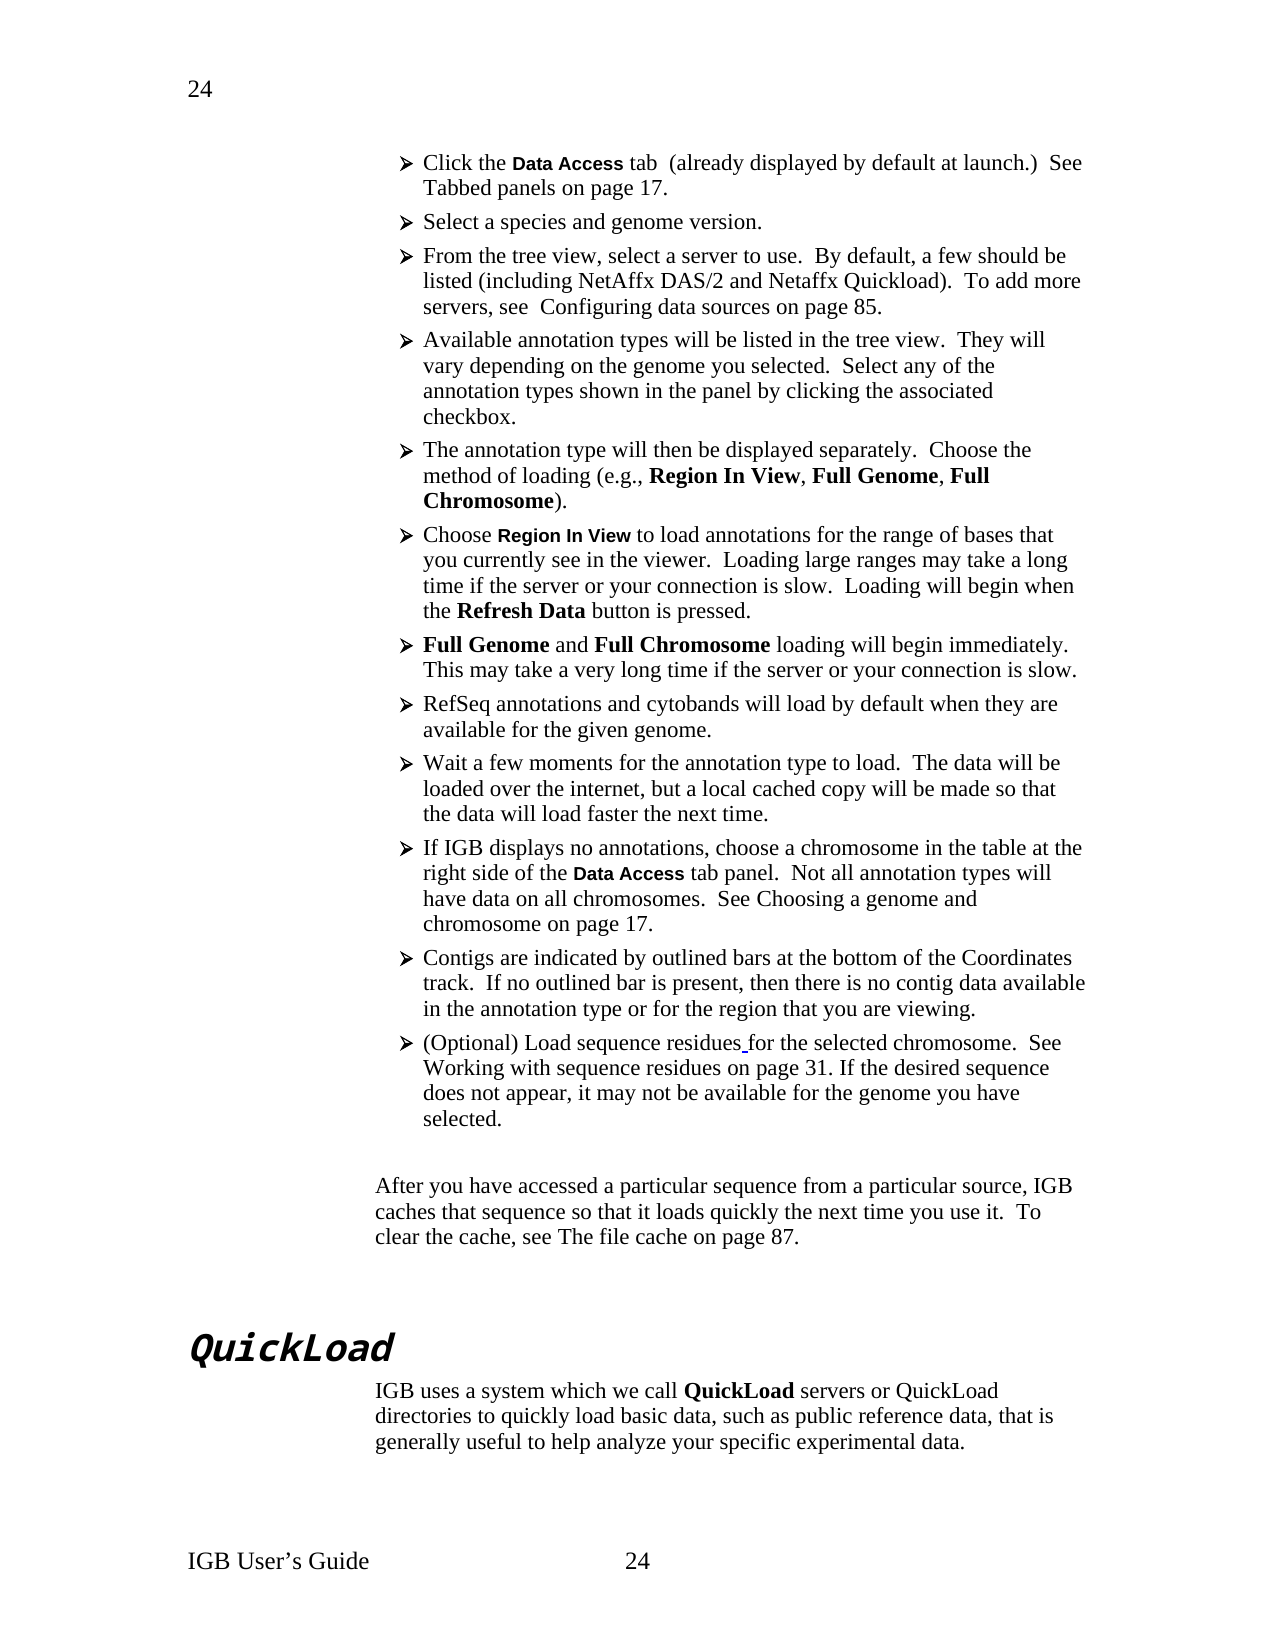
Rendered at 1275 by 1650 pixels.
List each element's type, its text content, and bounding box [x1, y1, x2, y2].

list Select a species and genome version. [399, 209, 1087, 234]
list If IGB displays no annotations, choose a chromosome in the table at the right side of the Data Access tab panel. Not all annotation types will have data on all chromosomes. See Choosing a genome and chromosome on page 16. [399, 835, 1087, 937]
subtitle QuickLoad [187, 1321, 1087, 1372]
text IGB uses a system which we call QuickLoad servers or QuickLoad directories to quickly load basic data, such as public reference data, that is generally useful to help analyze your specific experimental data. [375, 1378, 1087, 1454]
list Choose Region In View to load annotations for the range of bases that you currently see in the viewer. Loading large ranges may take a long time if the server or your connection is slow. Loading will begin when the Refresh Data button is pressed. [399, 522, 1087, 624]
text After you have accessed a particular sequence from a particular source, IGB caches that sequence so that it loads quickly the next time you use it. To clear the cache, see The file cache on page 83. [375, 1173, 1087, 1249]
list Full Genome and Full Chromosome loading will begin immediately. This may take a very long time if the server or your connection is slow. [399, 632, 1087, 683]
list RefSeq annotations and cytobands will load by default when they are available for the given genome. [399, 691, 1087, 742]
list The annotation type will then be displayed separately. Choose the method of loading (e.g., Region In View, Full Genome, Full Chromosome). [399, 437, 1087, 514]
list Wait a few moments for the annotation type to load. The data will be loaded over the internet, but a local cached copy will be made so that the data will load faster the next time. [399, 750, 1087, 827]
list Available annotation types will be listed in the tree view. They will vary depending on the genome you selected. Select any of the annotation types shown in the panel by clicking the associated checkbox. [399, 327, 1087, 429]
list From the tree view, select a server to use. By default, a few should be listed (including NetAffx DAS/2 and Netaffx Quickload). To add more servers, see Configuring data sources on page 81. [399, 243, 1087, 319]
list (Optional) Load sequence residues for the selected chromosome. See Working with sequence residues on page 29. If the desired sequence does not appear, it may not be available for the genome you have selected. [399, 1029, 1087, 1131]
list Contigs are indicated by outlined bars at the bottom of the Coordinates track. If no outlined bar is present, then there is no contig data available in the annotation type or for the region that you are viewing. [399, 945, 1087, 1021]
list Click the Data Access tab (already displayed by default at launch.) See Tabbed panels on page 15. [399, 150, 1087, 201]
